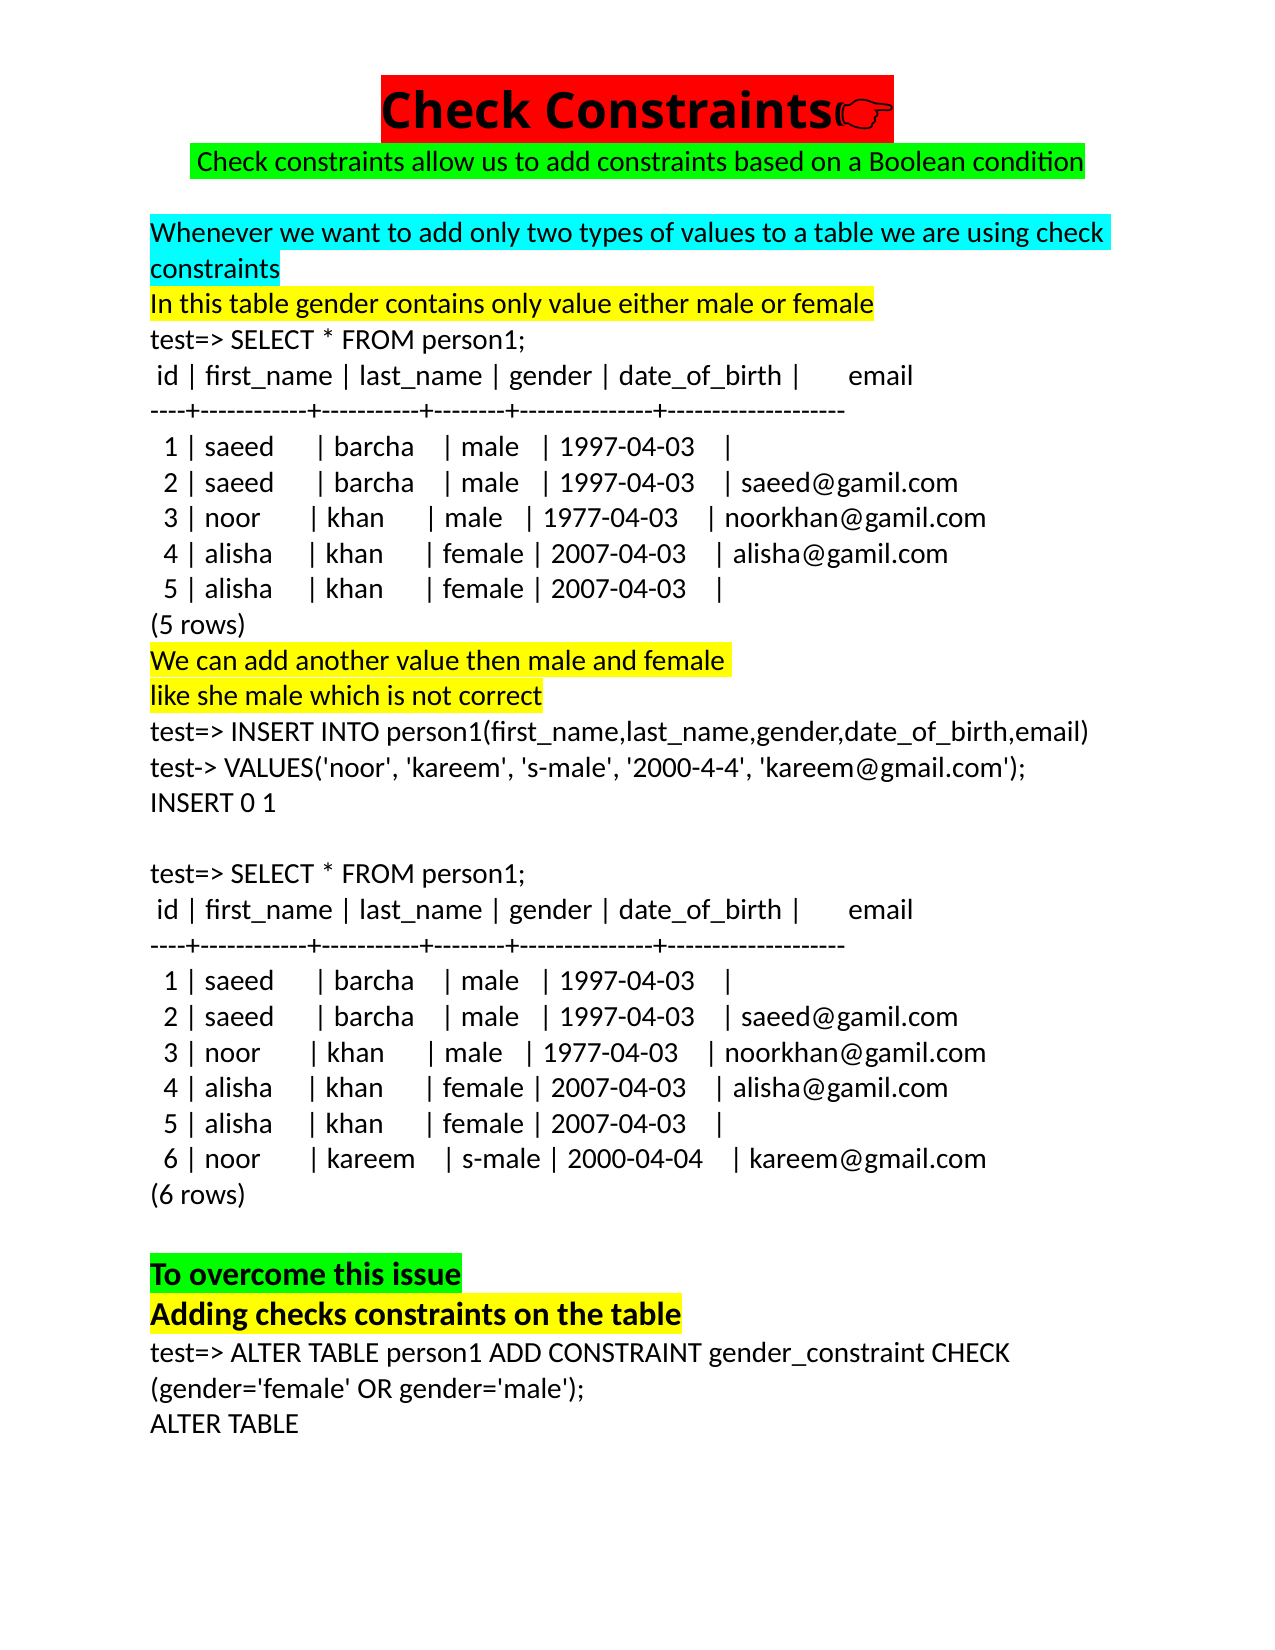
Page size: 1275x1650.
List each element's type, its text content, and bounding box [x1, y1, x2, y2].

text To overcome this issue [150, 1253, 1125, 1293]
text Adding checks constraints on the table [150, 1293, 1125, 1334]
text Check Constraints👉 [150, 75, 1125, 143]
text id | first_name | last_name | gender | date_of_birth | email [150, 891, 1125, 927]
text 4 | alisha | khan | female | 2007-04-03 | alisha@gamil.com [150, 535, 1125, 571]
text 1 | saeed | barcha | male | 1997-04-03 | [150, 962, 1125, 998]
text INSERT 0 1 [150, 784, 1125, 820]
text 3 | noor | khan | male | 1977-04-03 | noorkhan@gamil.com [150, 499, 1125, 535]
text ----+------------+-----------+--------+---------------+-------------------- [150, 927, 1125, 962]
text test=> SELECT * FROM person1; [150, 321, 1125, 357]
text (5 rows) [150, 606, 1125, 642]
text Whenever we want to add only two types of values to a table we are using check constraints [150, 214, 1125, 286]
text 4 | alisha | khan | female | 2007-04-03 | alisha@gamil.com [150, 1069, 1125, 1105]
text 6 | noor | kareem | s-male | 2000-04-04 | kareem@gmail.com [150, 1141, 1125, 1176]
text 3 | noor | khan | male | 1977-04-03 | noorkhan@gamil.com [150, 1034, 1125, 1069]
text test=> ALTER TABLE person1 ADD CONSTRAINT gender_constraint CHECK (gender='female' OR gender='male'); [150, 1334, 1125, 1405]
text In this table gender contains only value either male or female [150, 286, 1125, 321]
text 1 | saeed | barcha | male | 1997-04-03 | [150, 428, 1125, 464]
text id | first_name | last_name | gender | date_of_birth | email [150, 357, 1125, 392]
text test-> VALUES('noor', 'kareem', 's-male', '2000-4-4', 'kareem@gmail.com'); [150, 749, 1125, 784]
text Check constraints allow us to add constraints based on a Boolean condition [150, 143, 1125, 179]
text 5 | alisha | khan | female | 2007-04-03 | [150, 1105, 1125, 1141]
text test=> SELECT * FROM person1; [150, 856, 1125, 891]
text 2 | saeed | barcha | male | 1997-04-03 | saeed@gamil.com [150, 464, 1125, 499]
text ALTER TABLE [150, 1405, 1125, 1441]
text test=> INSERT INTO person1(first_name,last_name,gender,date_of_birth,email) [150, 713, 1125, 749]
text We can add another value then male and female like she male which is not correct [150, 642, 1125, 713]
text 5 | alisha | khan | female | 2007-04-03 | [150, 571, 1125, 606]
text (6 rows) [150, 1176, 1125, 1212]
text 2 | saeed | barcha | male | 1997-04-03 | saeed@gamil.com [150, 998, 1125, 1034]
text ----+------------+-----------+--------+---------------+-------------------- [150, 392, 1125, 428]
